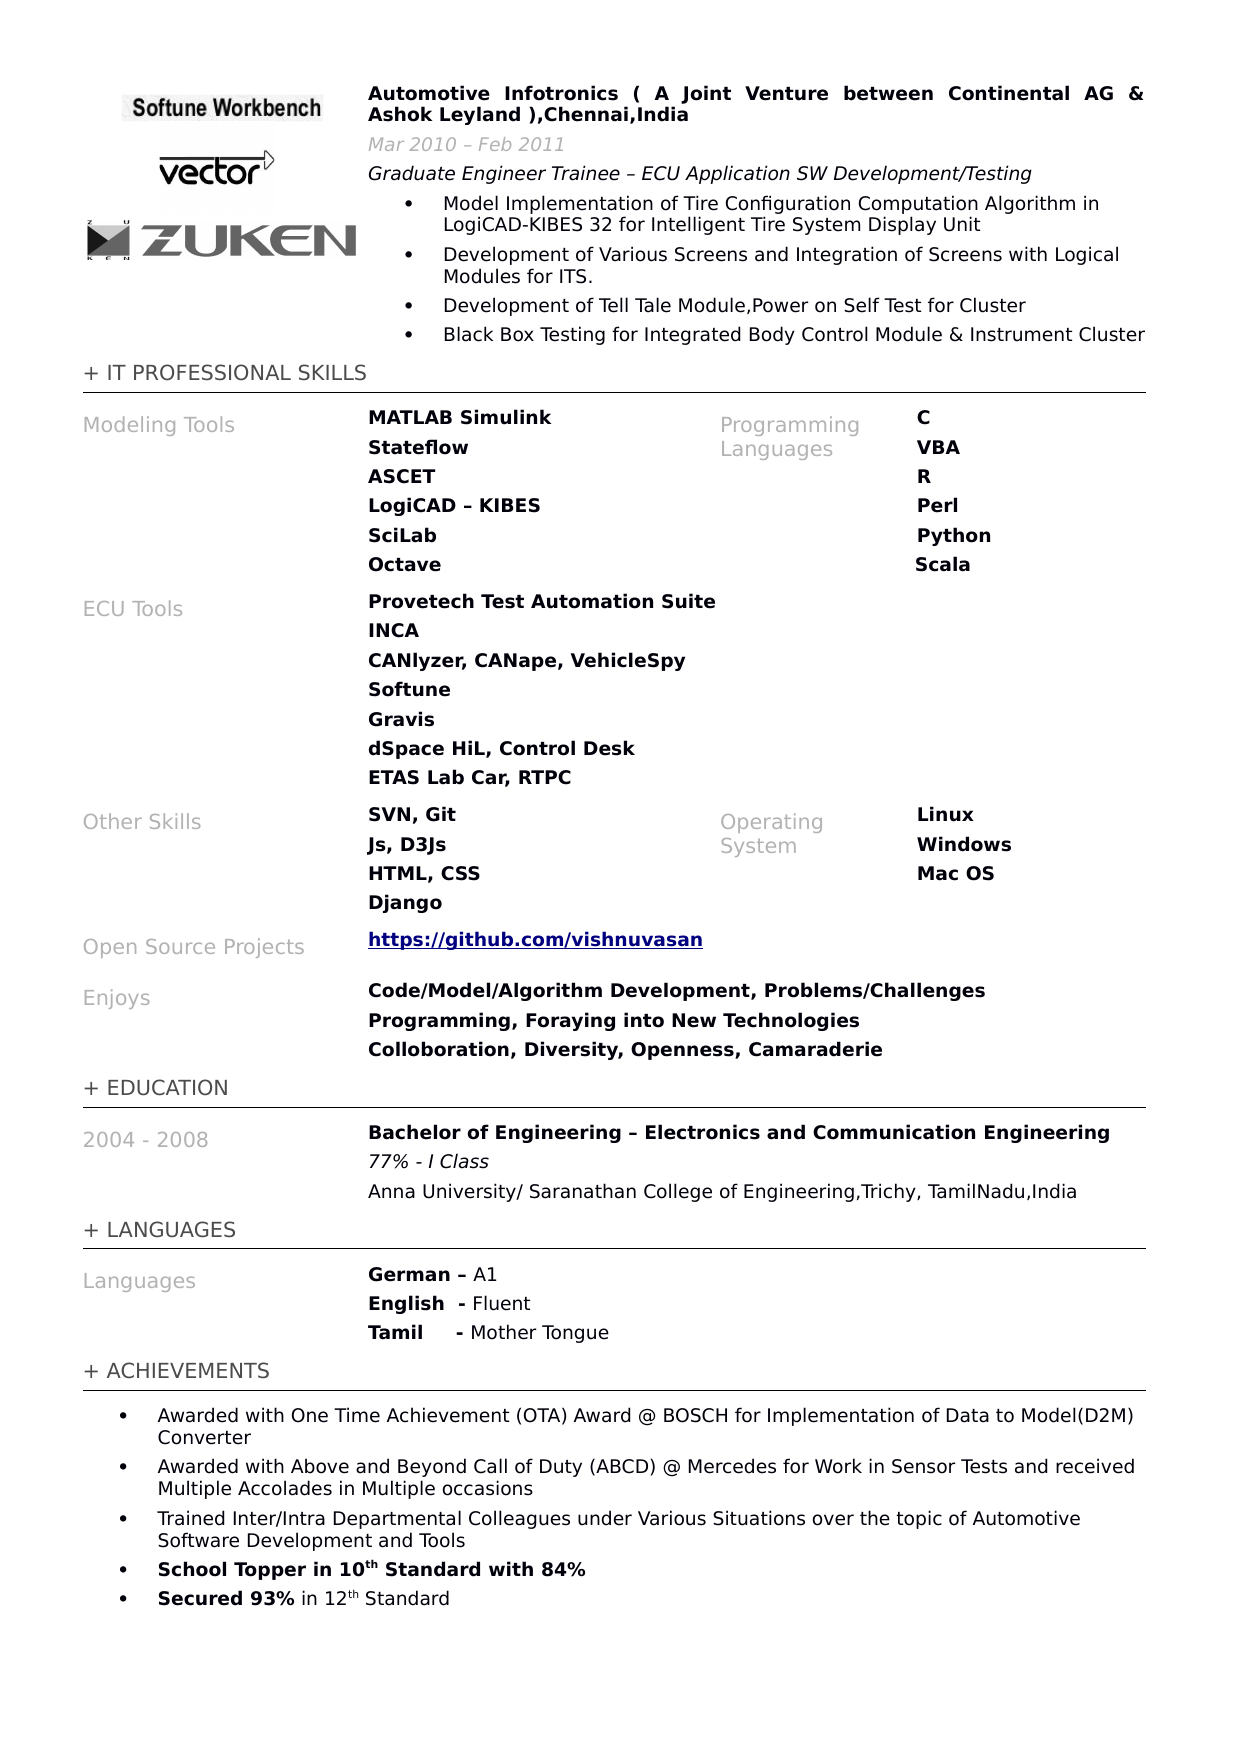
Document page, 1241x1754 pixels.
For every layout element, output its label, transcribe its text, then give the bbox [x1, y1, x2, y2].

table_cell Modeling Tools [75, 400, 360, 583]
table_cell + LANGUAGES [75, 1210, 1153, 1256]
table_cell Linux Windows Mac OS [909, 797, 1153, 922]
table_cell Enjoys [75, 973, 360, 1068]
table_cell Languages [75, 1256, 360, 1352]
table_cell + EDUCATION [75, 1069, 1153, 1114]
table_cell Provetech Test Automation Suite INCA CANlyzer, CANape, VehicleSpy Softune Gravis dSpace HiL, Control Desk ETAS Lab Car, RTPC [360, 584, 1153, 797]
table_cell Automotive Infotronics ( A Joint Venture between Continental AG & Ashok Leyland ),Chennai,India Mar 2010 – Feb 2011 Graduate Engineer Trainee – ECU Application SW Development/Testing Model Implementation of Tire Configuration Computation Algorithm in LogiCAD-KIBES 32 for Intelligent Tire System Display Unit Development of Various Screens and Integration of Screens with Logical Modules for ITS. Development of Tell Tale Module,Power on Self Test for Cluster Black Box Testing for Integrated Body Control Module & Instrument Cluster [360, 75, 1153, 354]
table_cell Other Skills [75, 797, 360, 922]
table_cell ECU Tools [75, 584, 360, 797]
table_cell Awarded with One Time Achievement (OTA) Award @ BOSCH for Implementation of Data to Model(D2M) Converter Awarded with Above and Beyond Call of Duty (ABCD) @ Mercedes for Work in Sensor Tests and received Multiple Accolades in Multiple occasions Trained Inter/Intra Departmental Colleagues under Various Situations over the topic of Automotive Software Development and Tools School Topper in 10th Standard with 84% Secured 93% in 12th Standard [75, 1398, 1153, 1618]
table_cell Bachelor of Engineering – Electronics and Communication Engineering 77% - I Class Anna University/ Saranathan College of Engineering,Trichy, TamilNadu,India [360, 1115, 1153, 1210]
table_cell Operating System [712, 797, 909, 922]
picture [87, 220, 358, 260]
picture [90, 65, 355, 213]
table_cell MATLAB Simulink Stateflow ASCET LogiCAD – KIBES SciLab Octave [360, 400, 712, 583]
table_cell Code/Model/Algorithm Development, Problems/Challenges Programming, Foraying into New Technologies Colloboration, Diversity, Openness, Camaraderie [360, 973, 1153, 1068]
table_cell + ACHIEVEMENTS [75, 1352, 1153, 1398]
table_cell German – A1 English - Fluent Tamil - Mother Tongue [360, 1256, 1153, 1352]
table_cell SVN, Git Js, D3Js HTML, CSS Django [360, 797, 712, 922]
table_cell Open Source Projects [75, 922, 360, 973]
table_cell [75, 66, 360, 354]
table_cell https://github.com/vishnuvasan [360, 922, 1153, 973]
table_cell + IT PROFESSIONAL SKILLS [75, 354, 1153, 400]
table_cell 2004 - 2008 [75, 1115, 360, 1210]
table_cell Programming Languages [712, 400, 909, 583]
table_cell C VBA R Perl Python Scala [909, 400, 1153, 583]
